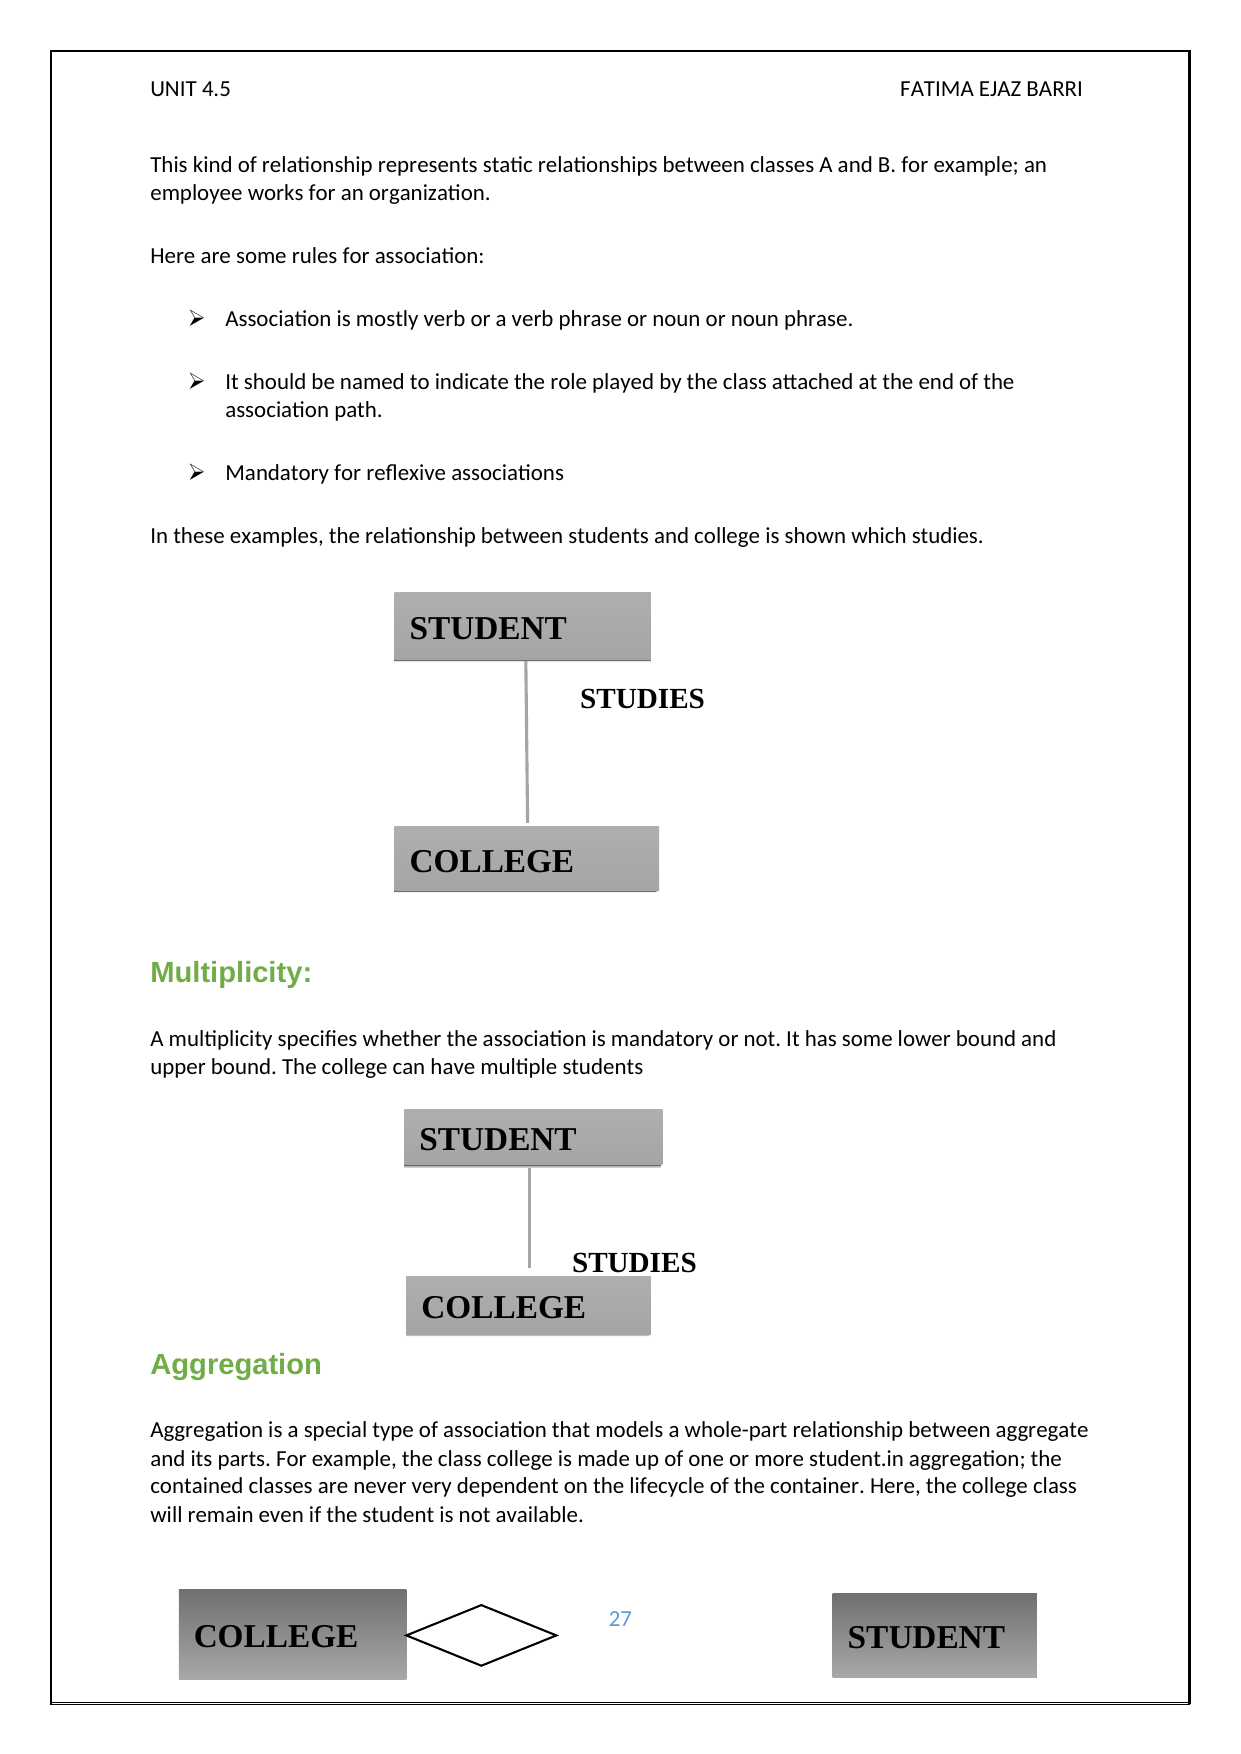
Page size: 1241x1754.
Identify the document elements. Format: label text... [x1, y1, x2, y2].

text This kind of relationship represents static relationships between classes A and B. for example; an employee works for an organization. [150, 150, 1090, 206]
text [150, 647, 524, 714]
list It should be named to indicate the role played by the class attached at the end of the association path. [188, 367, 1090, 423]
text In these examples, the relationship between students and college is shown which studies. [150, 521, 1090, 549]
text Multiplicity: [150, 955, 1090, 989]
list Association is mostly verb or a verb phrase or noun or noun phrase. [188, 304, 1090, 332]
text Aggregation [150, 1313, 1090, 1381]
text Here are some rules for association: [150, 241, 1090, 269]
text Aggregation is a special type of association that models a whole-part relationship between aggregate and its parts. For example, the class college is made up of one or more student.in aggregation; the contained classes are never very dependent on the lifecycle of the container. Here, the college class will remain even if the student is not available. [150, 1416, 1090, 1528]
text STUDIES [528, 647, 1090, 714]
text A multiplicity specifies whether the association is mandatory or not. It has some lower bound and upper bound. The college can have multiple students [150, 1024, 1090, 1080]
list Mandatory for reflexive associations [188, 458, 1090, 486]
text STUDIES [150, 1178, 1090, 1278]
